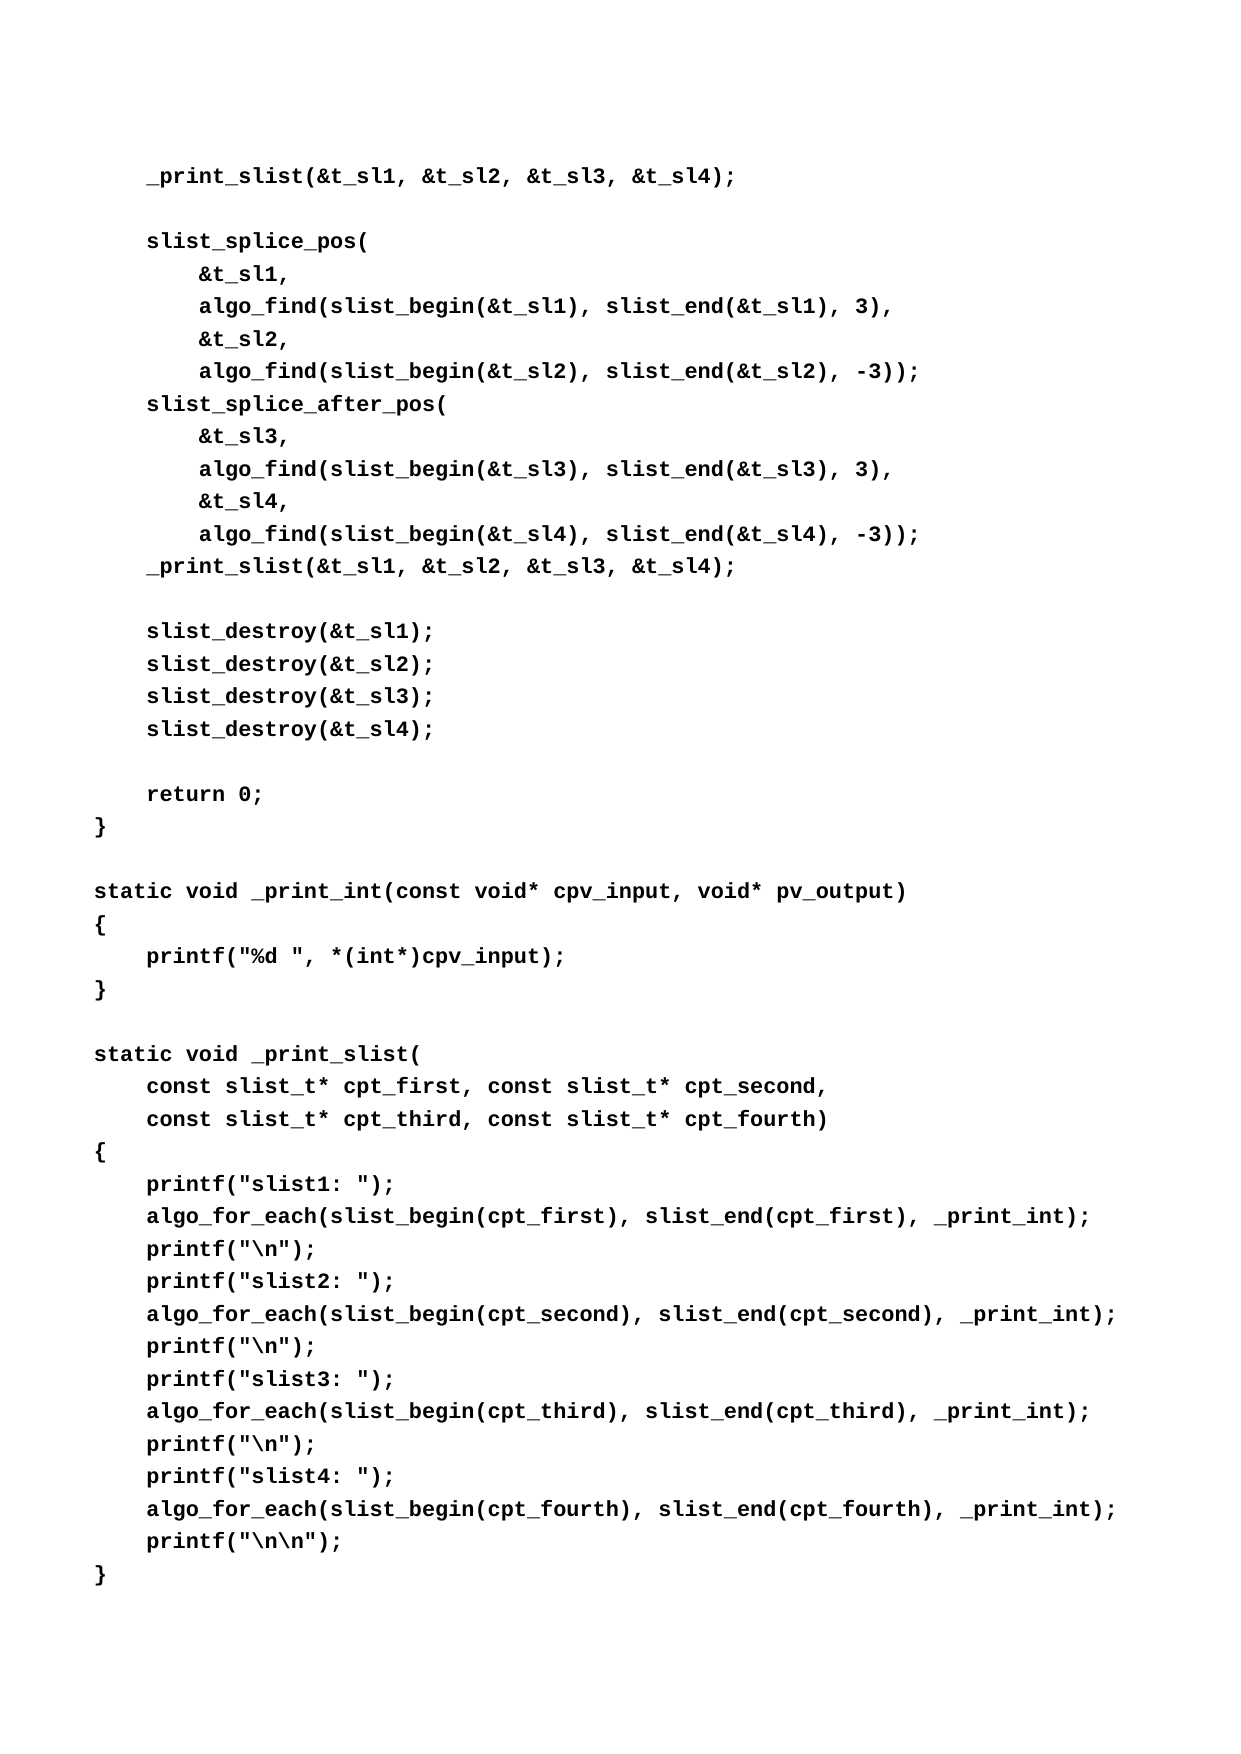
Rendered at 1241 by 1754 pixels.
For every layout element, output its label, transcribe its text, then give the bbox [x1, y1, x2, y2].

text static void _print_slist( [94, 1039, 1144, 1072]
text printf("slist2: "); [94, 1267, 1144, 1299]
text printf("slist4: "); [94, 1462, 1144, 1494]
text } [94, 1559, 1144, 1592]
text algo_for_each(slist_begin(cpt_fourth), slist_end(cpt_fourth), _print_int); [94, 1494, 1144, 1527]
text static void _print_int(const void* cpv_input, void* pv_output) [94, 877, 1144, 909]
text printf("%d ", *(int*)cpv_input); [94, 942, 1144, 974]
text { [94, 909, 1144, 942]
text algo_find(slist_begin(&t_sl3), slist_end(&t_sl3), 3), [94, 454, 1144, 487]
text printf("\n"); [94, 1332, 1144, 1364]
text &t_sl3, [94, 422, 1144, 454]
text const slist_t* cpt_first, const slist_t* cpt_second, [94, 1072, 1144, 1104]
text algo_for_each(slist_begin(cpt_third), slist_end(cpt_third), _print_int); [94, 1397, 1144, 1429]
text slist_destroy(&t_sl1); [94, 617, 1144, 649]
text algo_find(slist_begin(&t_sl4), slist_end(&t_sl4), -3)); [94, 519, 1144, 552]
text return 0; [94, 779, 1144, 812]
text slist_destroy(&t_sl2); [94, 649, 1144, 682]
text printf("slist3: "); [94, 1364, 1144, 1397]
text printf("\n"); [94, 1234, 1144, 1267]
text algo_for_each(slist_begin(cpt_second), slist_end(cpt_second), _print_int); [94, 1299, 1144, 1332]
text const slist_t* cpt_third, const slist_t* cpt_fourth) [94, 1104, 1144, 1137]
text printf("\n"); [94, 1429, 1144, 1462]
text &t_sl4, [94, 487, 1144, 519]
text algo_find(slist_begin(&t_sl2), slist_end(&t_sl2), -3)); [94, 357, 1144, 389]
text slist_splice_after_pos( [94, 389, 1144, 422]
text printf("slist1: "); [94, 1169, 1144, 1202]
text slist_destroy(&t_sl4); [94, 714, 1144, 747]
text &t_sl1, [94, 259, 1144, 292]
text } [94, 974, 1144, 1007]
text algo_find(slist_begin(&t_sl1), slist_end(&t_sl1), 3), [94, 292, 1144, 324]
text { [94, 1137, 1144, 1169]
text slist_destroy(&t_sl3); [94, 682, 1144, 714]
text _print_slist(&t_sl1, &t_sl2, &t_sl3, &t_sl4); [94, 552, 1144, 584]
text &t_sl2, [94, 324, 1144, 357]
text } [94, 812, 1144, 844]
text slist_splice_pos( [94, 227, 1144, 259]
text printf("\n\n"); [94, 1527, 1144, 1559]
text _print_slist(&t_sl1, &t_sl2, &t_sl3, &t_sl4); [94, 162, 1144, 194]
text algo_for_each(slist_begin(cpt_first), slist_end(cpt_first), _print_int); [94, 1202, 1144, 1234]
